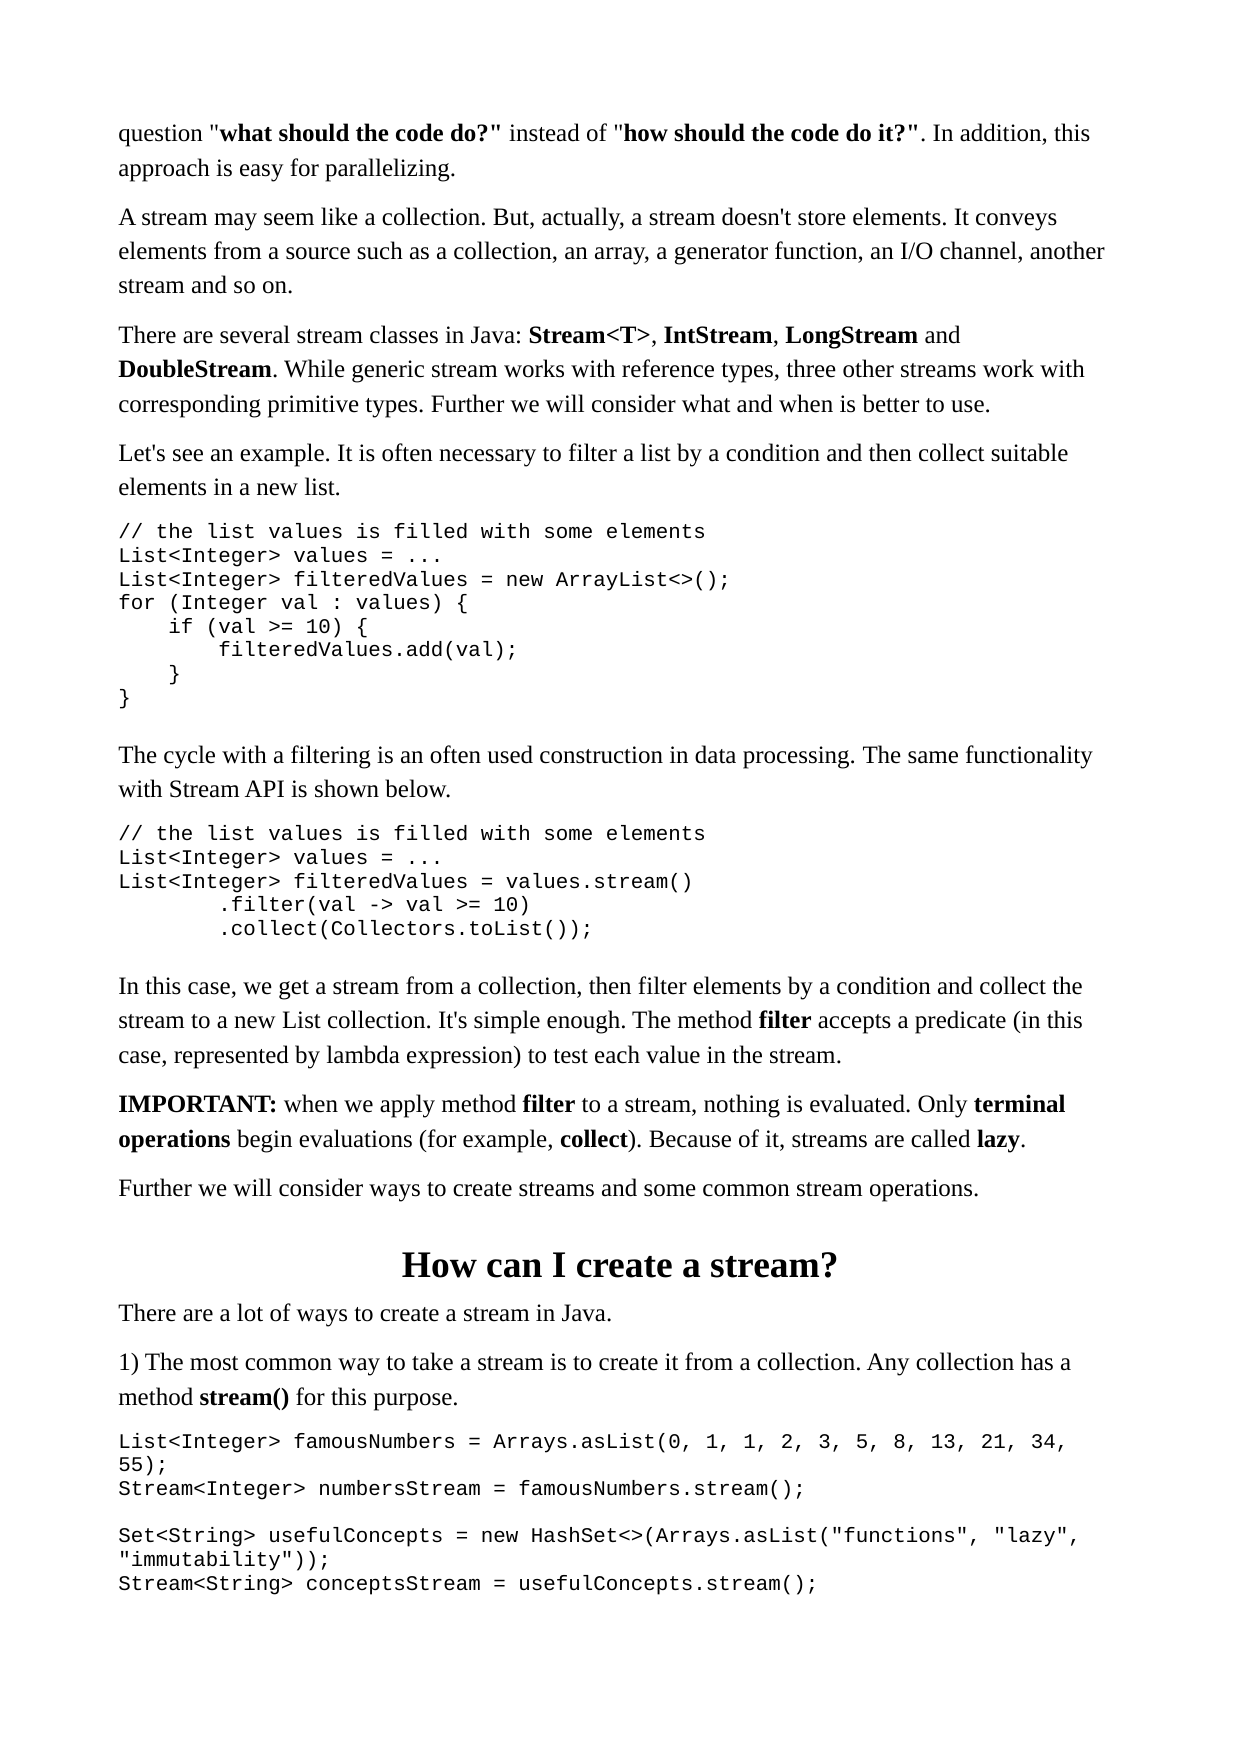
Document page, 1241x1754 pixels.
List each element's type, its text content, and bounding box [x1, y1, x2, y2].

text List<Integer> filteredValues = new ArrayList<>(); [118, 568, 1122, 592]
text List<Integer> values = ... [118, 545, 1122, 568]
text Set<String> usefulConcepts = new HashSet<>(Arrays.asList("functions", "lazy", "immutability")); [118, 1525, 1122, 1573]
text In this case, we get a stream from a collection, then filter elements by a condition and collect the stream to a new List collection. It's simple enough. The method filter accepts a predicate (in this case, represented by lambda expression) to test each value in the stream. [118, 971, 1122, 1069]
text List<Integer> famousNumbers = Arrays.asList(0, 1, 1, 2, 3, 5, 8, 13, 21, 34, 55); [118, 1431, 1122, 1478]
subtitle How can I create a stream? [118, 1243, 1122, 1286]
text Let's see an example. It is often necessary to filter a list by a condition and then collect suitable elements in a new list. [118, 438, 1122, 501]
text List<Integer> values = ... [118, 847, 1122, 871]
text 1) The most common way to take a stream is to create it from a collection. Any collection has a method stream() for this purpose. [118, 1347, 1122, 1411]
text .filter(val -> val >= 10) [118, 894, 1122, 918]
text question "what should the code do?" instead of "how should the code do it?". In addition, this approach is easy for parallelizing. [118, 118, 1122, 181]
text IMPORTANT: when we apply method filter to a stream, nothing is evaluated. Only terminal operations begin evaluations (for example, collect). Because of it, streams are called lazy. [118, 1089, 1122, 1152]
text if (val >= 10) { [118, 616, 1122, 639]
text filteredValues.add(val); [118, 639, 1122, 663]
text for (Integer val : values) { [118, 592, 1122, 616]
text Further we will consider ways to create streams and some common stream operations. [118, 1173, 1122, 1201]
text Stream<Integer> numbersStream = famousNumbers.stream(); [118, 1478, 1122, 1502]
text There are several stream classes in Java: Stream<T>, IntStream, LongStream and DoubleStream. While generic stream works with reference types, three other streams work with corresponding primitive types. Further we will consider what and when is better to use. [118, 320, 1122, 417]
text .collect(Collectors.toList()); [118, 918, 1122, 942]
text Stream<String> conceptsStream = usefulConcepts.stream(); [118, 1573, 1122, 1596]
text The cycle with a filtering is an often used construction in data processing. The same functionality with Stream API is shown below. [118, 740, 1122, 803]
text } [118, 663, 1122, 687]
text There are a lot of ways to create a stream in Java. [118, 1298, 1122, 1327]
text } [118, 687, 1122, 710]
text List<Integer> filteredValues = values.stream() [118, 871, 1122, 894]
text A stream may seem like a collection. But, actually, a stream doesn't store elements. It conveys elements from a source such as a collection, an array, a generator function, an I/O channel, another stream and so on. [118, 202, 1122, 299]
text // the list values is filled with some elements [118, 823, 1122, 847]
text // the list values is filled with some elements [118, 521, 1122, 545]
